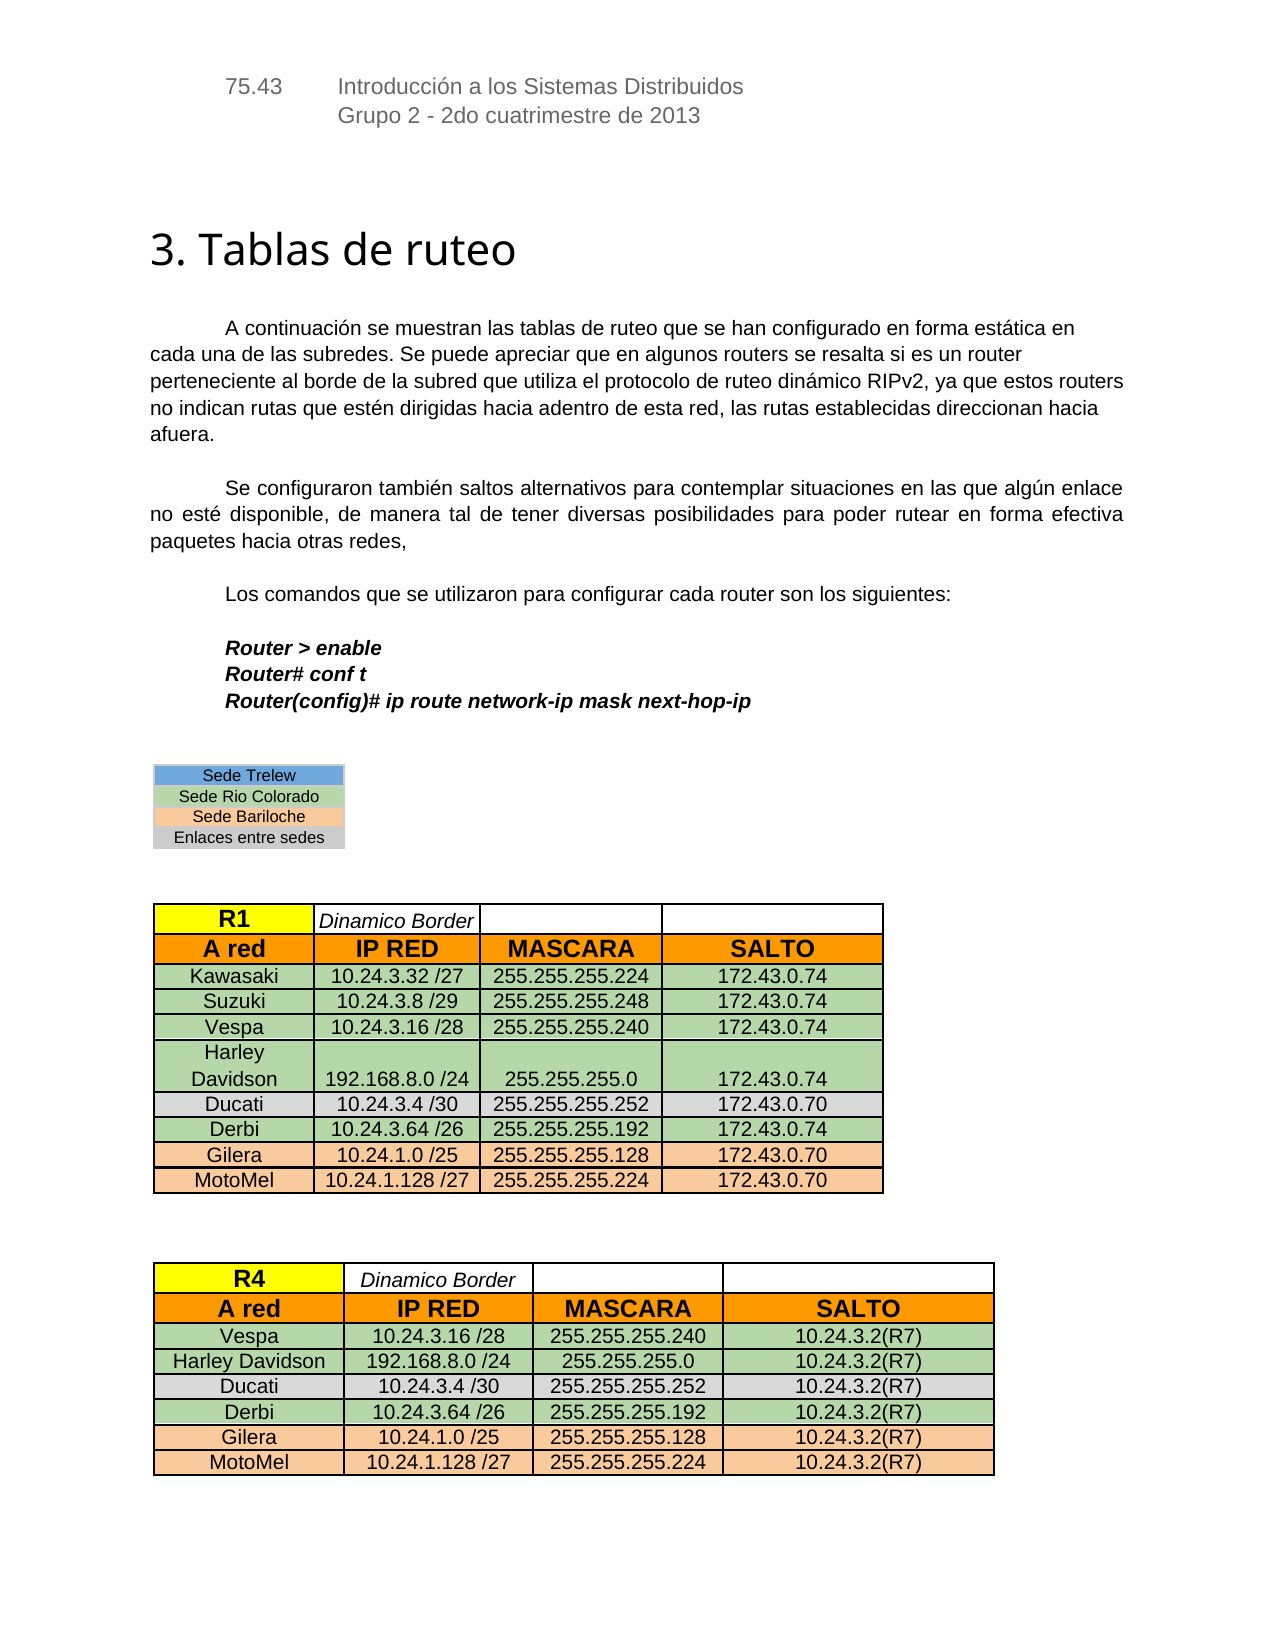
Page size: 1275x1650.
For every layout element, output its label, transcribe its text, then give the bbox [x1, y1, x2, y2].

table_cell 192.168.8.0 /24 [315, 1041, 479, 1091]
table_cell Sede Rio Colorado [155, 787, 343, 806]
table_cell 10.24.3.32 /27 [315, 965, 479, 988]
table_cell 10.24.3.4 /30 [315, 1093, 479, 1116]
table_header [481, 905, 661, 933]
table_cell 255.255.255.128 [481, 1143, 661, 1166]
table_cell IP RED [345, 1294, 532, 1322]
table_cell Gilera [155, 1143, 313, 1166]
table_cell 255.255.255.240 [481, 1015, 661, 1038]
text Router(config)# ip route network-ip mask next-hop-ip [150, 689, 1125, 713]
text Router > enable [150, 636, 1125, 659]
table_cell 255.255.255.224 [481, 1169, 661, 1192]
table_cell 10.24.3.2(R7) [724, 1451, 993, 1474]
table_cell Kawasaki [155, 965, 313, 988]
table_cell 10.24.3.2(R7) [724, 1324, 993, 1348]
table_cell 172.43.0.74 [663, 990, 882, 1013]
table_cell 255.255.255.0 [481, 1041, 661, 1091]
table_cell MASCARA [481, 935, 661, 963]
table_cell 255.255.255.128 [534, 1426, 722, 1449]
table_cell A red [155, 935, 313, 963]
table_cell MotoMel [155, 1169, 313, 1192]
table_header [724, 1264, 993, 1292]
table_cell SALTO [724, 1294, 993, 1322]
table_cell Vespa [155, 1324, 343, 1348]
table_header [663, 905, 882, 933]
table_cell 255.255.255.192 [481, 1118, 661, 1141]
table_cell 10.24.3.64 /26 [345, 1400, 532, 1423]
text A continuación se muestran las tablas de ruteo que se han configurado en forma estática en cada una de las subredes. Se puede apreciar que en algunos routers se resalta si es un router perteneciente al borde de la subred que utiliza el protocolo de ruteo dinámico RIPv2, ya que estos routers no indican rutas que estén dirigidas hacia adentro de esta red, las rutas establecidas direccionan hacia afuera. [150, 316, 1125, 446]
table_cell MotoMel [155, 1451, 343, 1474]
table_cell 10.24.1.0 /25 [315, 1143, 479, 1166]
table_header R1 [155, 905, 313, 933]
table_cell 172.43.0.74 [663, 1041, 882, 1091]
table_cell IP RED [315, 935, 479, 963]
table_cell MASCARA [534, 1294, 722, 1322]
table_cell Derbi [155, 1400, 343, 1423]
table_cell Enlaces entre sedes [155, 829, 343, 847]
table_cell 255.255.255.224 [481, 965, 661, 988]
table_cell 10.24.1.0 /25 [345, 1426, 532, 1449]
table_cell Ducati [155, 1375, 343, 1398]
table_cell 192.168.8.0 /24 [345, 1350, 532, 1373]
table_cell 10.24.1.128 /27 [315, 1169, 479, 1192]
table_cell 255.255.255.240 [534, 1324, 722, 1348]
table_cell 10.24.3.8 /29 [315, 990, 479, 1013]
table_cell Suzuki [155, 990, 313, 1013]
table_cell 10.24.3.16 /28 [315, 1015, 479, 1038]
table_cell SALTO [663, 935, 882, 963]
table_cell 10.24.3.2(R7) [724, 1375, 993, 1398]
table_cell 10.24.3.4 /30 [345, 1375, 532, 1398]
table_header Sede Trelew [155, 766, 343, 785]
table_cell 172.43.0.70 [663, 1093, 882, 1116]
table_cell 10.24.3.2(R7) [724, 1350, 993, 1373]
table_cell 172.43.0.70 [663, 1143, 882, 1166]
table_header Dinamico Border [345, 1264, 532, 1292]
table_cell Harley Davidson [155, 1041, 313, 1091]
table_cell Derbi [155, 1118, 313, 1141]
table_cell 10.24.3.64 /26 [315, 1118, 479, 1141]
table_header R4 [155, 1264, 343, 1292]
table_header Dinamico Border [315, 905, 479, 933]
table_cell 10.24.3.2(R7) [724, 1400, 993, 1423]
table_cell 10.24.3.16 /28 [345, 1324, 532, 1348]
table_cell A red [155, 1294, 343, 1322]
table_header [534, 1264, 722, 1292]
table_cell 172.43.0.74 [663, 1015, 882, 1038]
table_cell 255.255.255.224 [534, 1451, 722, 1474]
table_cell 10.24.3.2(R7) [724, 1426, 993, 1449]
table_cell 172.43.0.70 [663, 1169, 882, 1192]
table_cell Vespa [155, 1015, 313, 1038]
table_cell 255.255.255.252 [481, 1093, 661, 1116]
table_cell 172.43.0.74 [663, 1118, 882, 1141]
title 3. Tablas de ruteo [150, 218, 1125, 278]
text Se configuraron también saltos alternativos para contemplar situaciones en las que algún enlace no esté disponible, de manera tal de tener diversas posibilidades para poder rutear en forma efectiva paquetes hacia otras redes, [150, 476, 1125, 553]
table_cell 255.255.255.248 [481, 990, 661, 1013]
table_cell Sede Bariloche [155, 808, 343, 826]
table_cell 255.255.255.0 [534, 1350, 722, 1373]
text Los comandos que se utilizaron para configurar cada router son los siguientes: [150, 583, 1125, 606]
text Router# conf t [150, 663, 1125, 686]
table_cell Gilera [155, 1426, 343, 1449]
table_cell 255.255.255.252 [534, 1375, 722, 1398]
table_cell 10.24.1.128 /27 [345, 1451, 532, 1474]
table_cell Ducati [155, 1093, 313, 1116]
table_cell Harley Davidson [155, 1350, 343, 1373]
table_cell 172.43.0.74 [663, 965, 882, 988]
table_cell 255.255.255.192 [534, 1400, 722, 1423]
